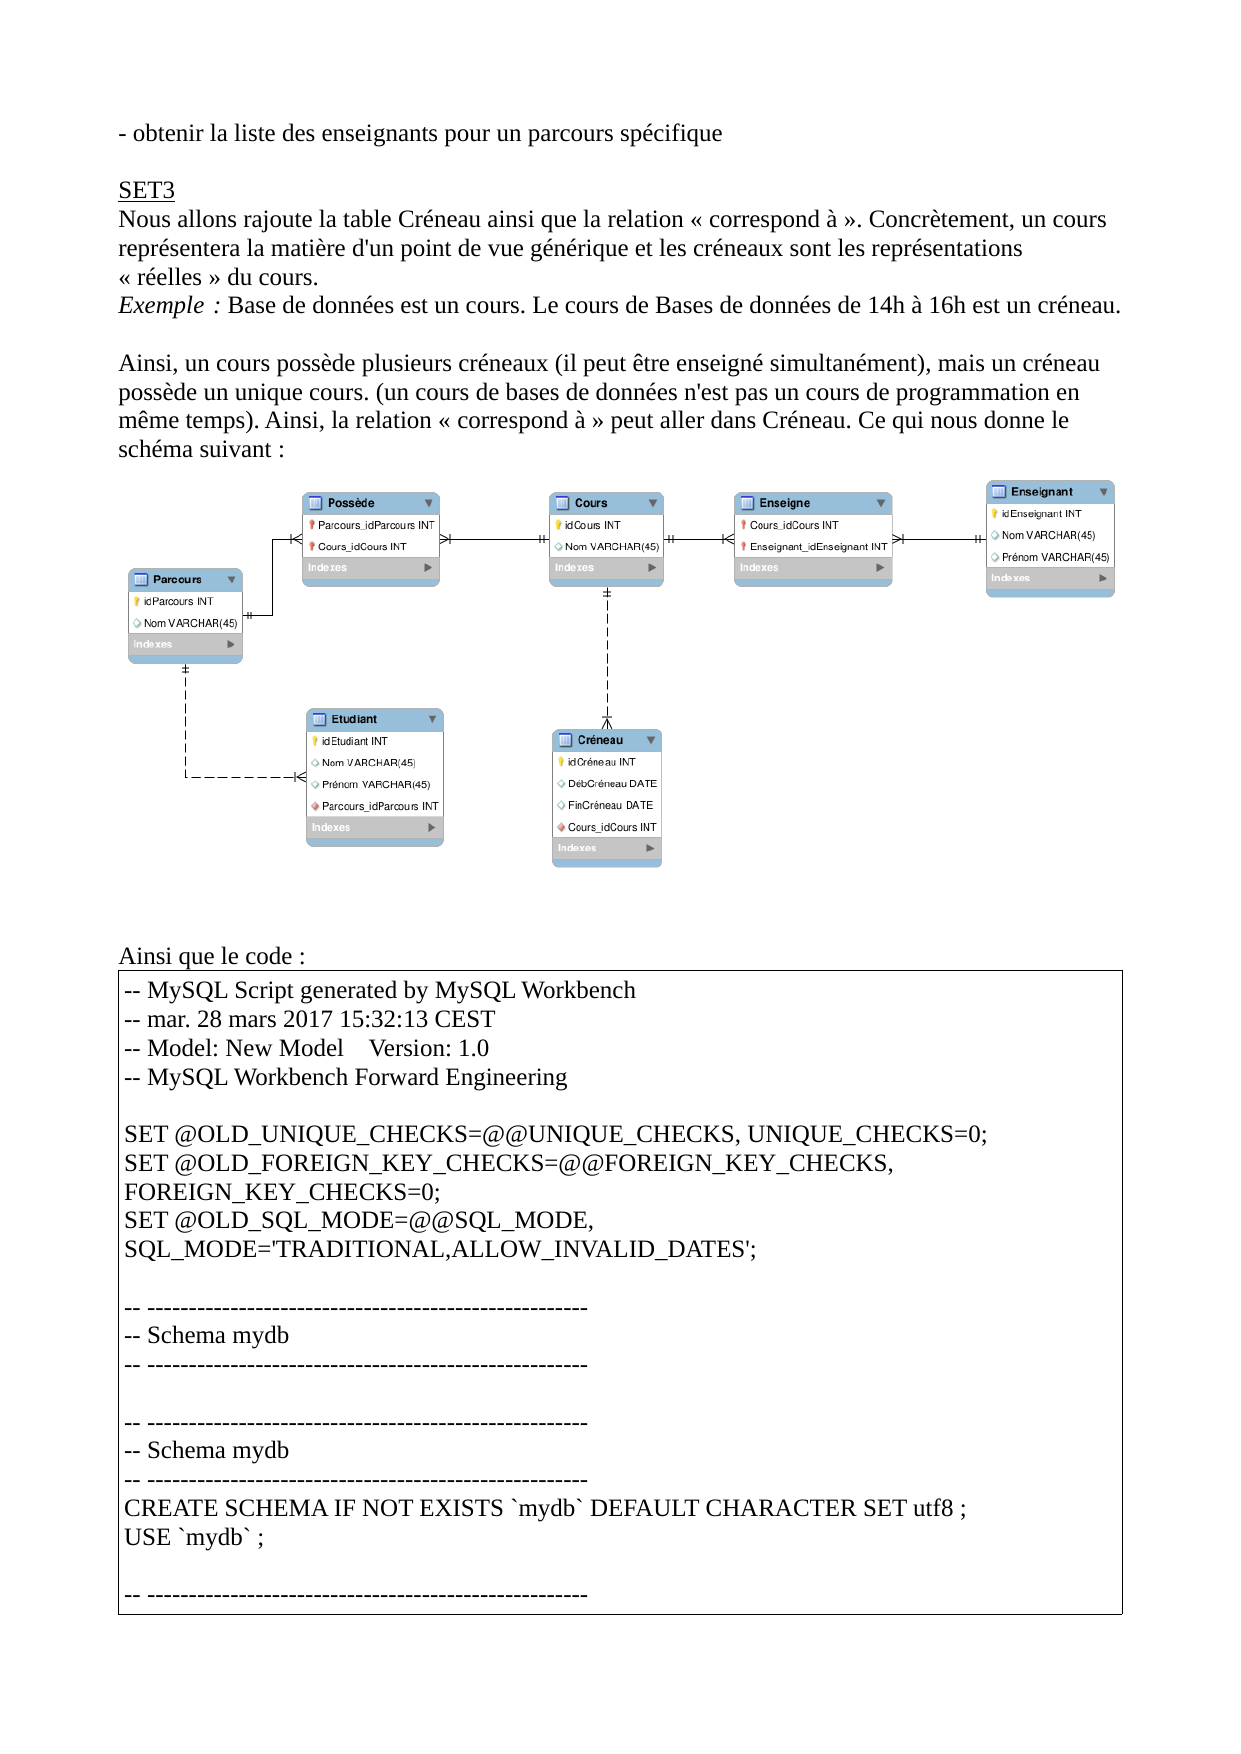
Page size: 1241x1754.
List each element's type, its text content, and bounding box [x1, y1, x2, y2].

table_header -- MySQL Script generated by MySQL Workbench -- mar. 28 mars 2017 15:32:13 CEST -- Model: New Model Version: 1.0 -- MySQL Workbench Forward Engineering SET @OLD_UNIQUE_CHECKS=@@UNIQUE_CHECKS, UNIQUE_CHECKS=0; SET @OLD_FOREIGN_KEY_CHECKS=@@FOREIGN_KEY_CHECKS, FOREIGN_KEY_CHECKS=0; SET @OLD_SQL_MODE=@@SQL_MODE, SQL_MODE='TRADITIONAL,ALLOW_INVALID_DATES'; -- ----------------------------------------------------- -- Schema mydb -- ----------------------------------------------------- -- ----------------------------------------------------- -- Schema mydb -- ----------------------------------------------------- CREATE SCHEMA IF NOT EXISTS `mydb` DEFAULT CHARACTER SET utf8 ; USE `mydb` ; [119, 971, 1122, 1614]
text Ainsi, un cours possède plusieurs créneaux (il peut être enseigné simultanément), mais un créneau possède un unique cours. (un cours de bases de données n'est pas un cours de programmation en même temps). Ainsi, la relation « correspond à » peut aller dans Créneau. Ce qui nous donne le schéma suivant : [118, 348, 1122, 463]
text Nous allons rajoute la table Créneau ainsi que la relation « correspond à ». Concrètement, un cours représentera la matière d'un point de vue générique et les créneaux sont les représentations « réelles » du cours. [118, 204, 1122, 291]
picture [118, 479, 1123, 884]
text - obtenir la liste des enseignants pour un parcours spécifique [118, 118, 1122, 147]
text Ainsi que le code : [118, 941, 1122, 969]
text SET3 [118, 176, 1122, 204]
text Exemple : Base de données est un cours. Le cours de Bases de données de 14h à 16h est un créneau. [118, 291, 1122, 319]
